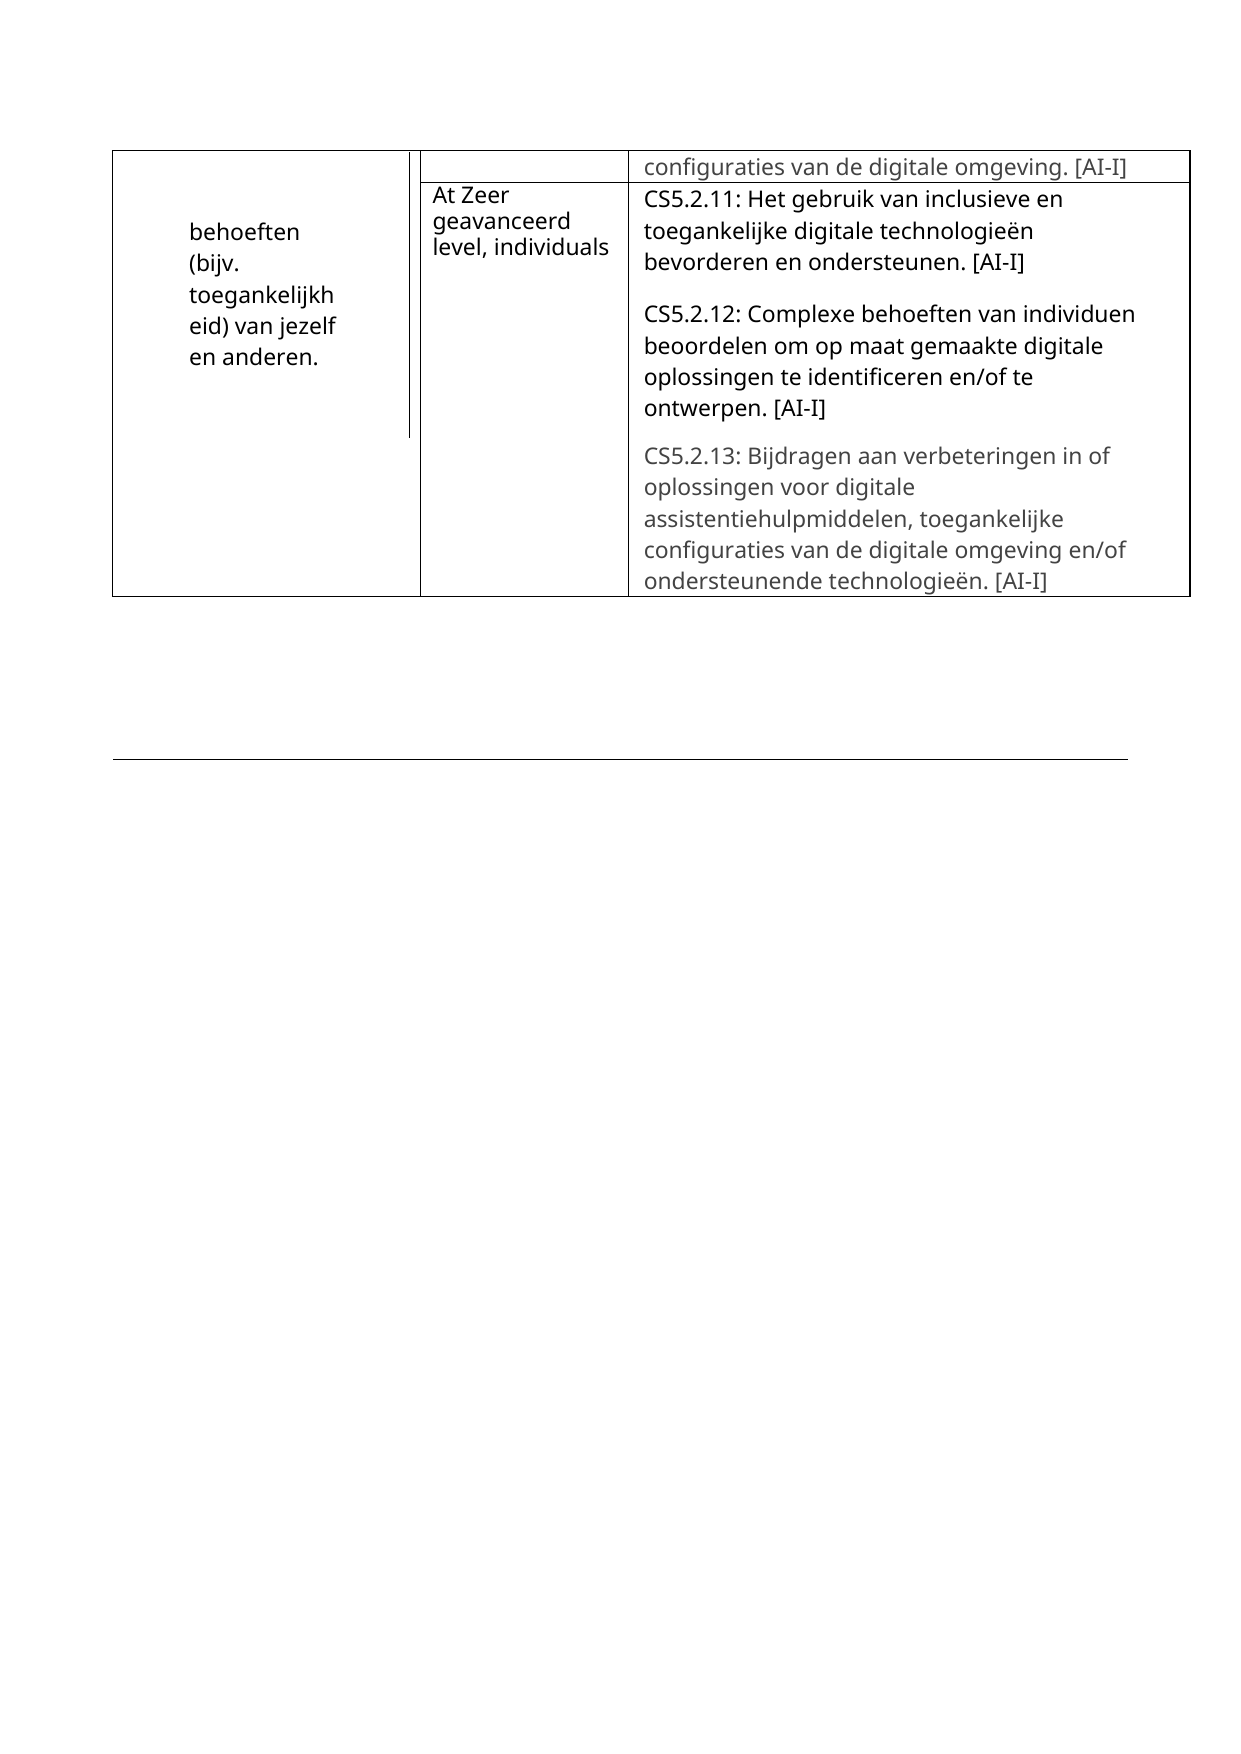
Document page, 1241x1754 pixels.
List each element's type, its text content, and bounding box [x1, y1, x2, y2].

table_cell CS5.2.11: Het gebruik van inclusieve en toegankelijke digitale technologieën bevorderen en ondersteunen. [AI-I] CS5.2.12: Complexe behoeften van individuen beoordelen om op maat gemaakte digitale oplossingen te identificeren en/of te ontwerpen. [AI-I] CS5.2.13: Bijdragen aan verbeteringen in of oplossingen voor digitale assistentiehulpmiddelen, toegankelijke configuraties van de digitale omgeving en/of ondersteunende technologieën. [AI-I] [629, 183, 1189, 596]
table_header behoeften (bijv. toegankelijkheid) van jezelf en anderen. [113, 151, 420, 596]
table_cell At Zeer geavanceerd level, individuals [421, 183, 628, 596]
table_cell configuraties van de digitale omgeving. [AI-I] [629, 151, 1189, 182]
table_cell [421, 151, 628, 182]
